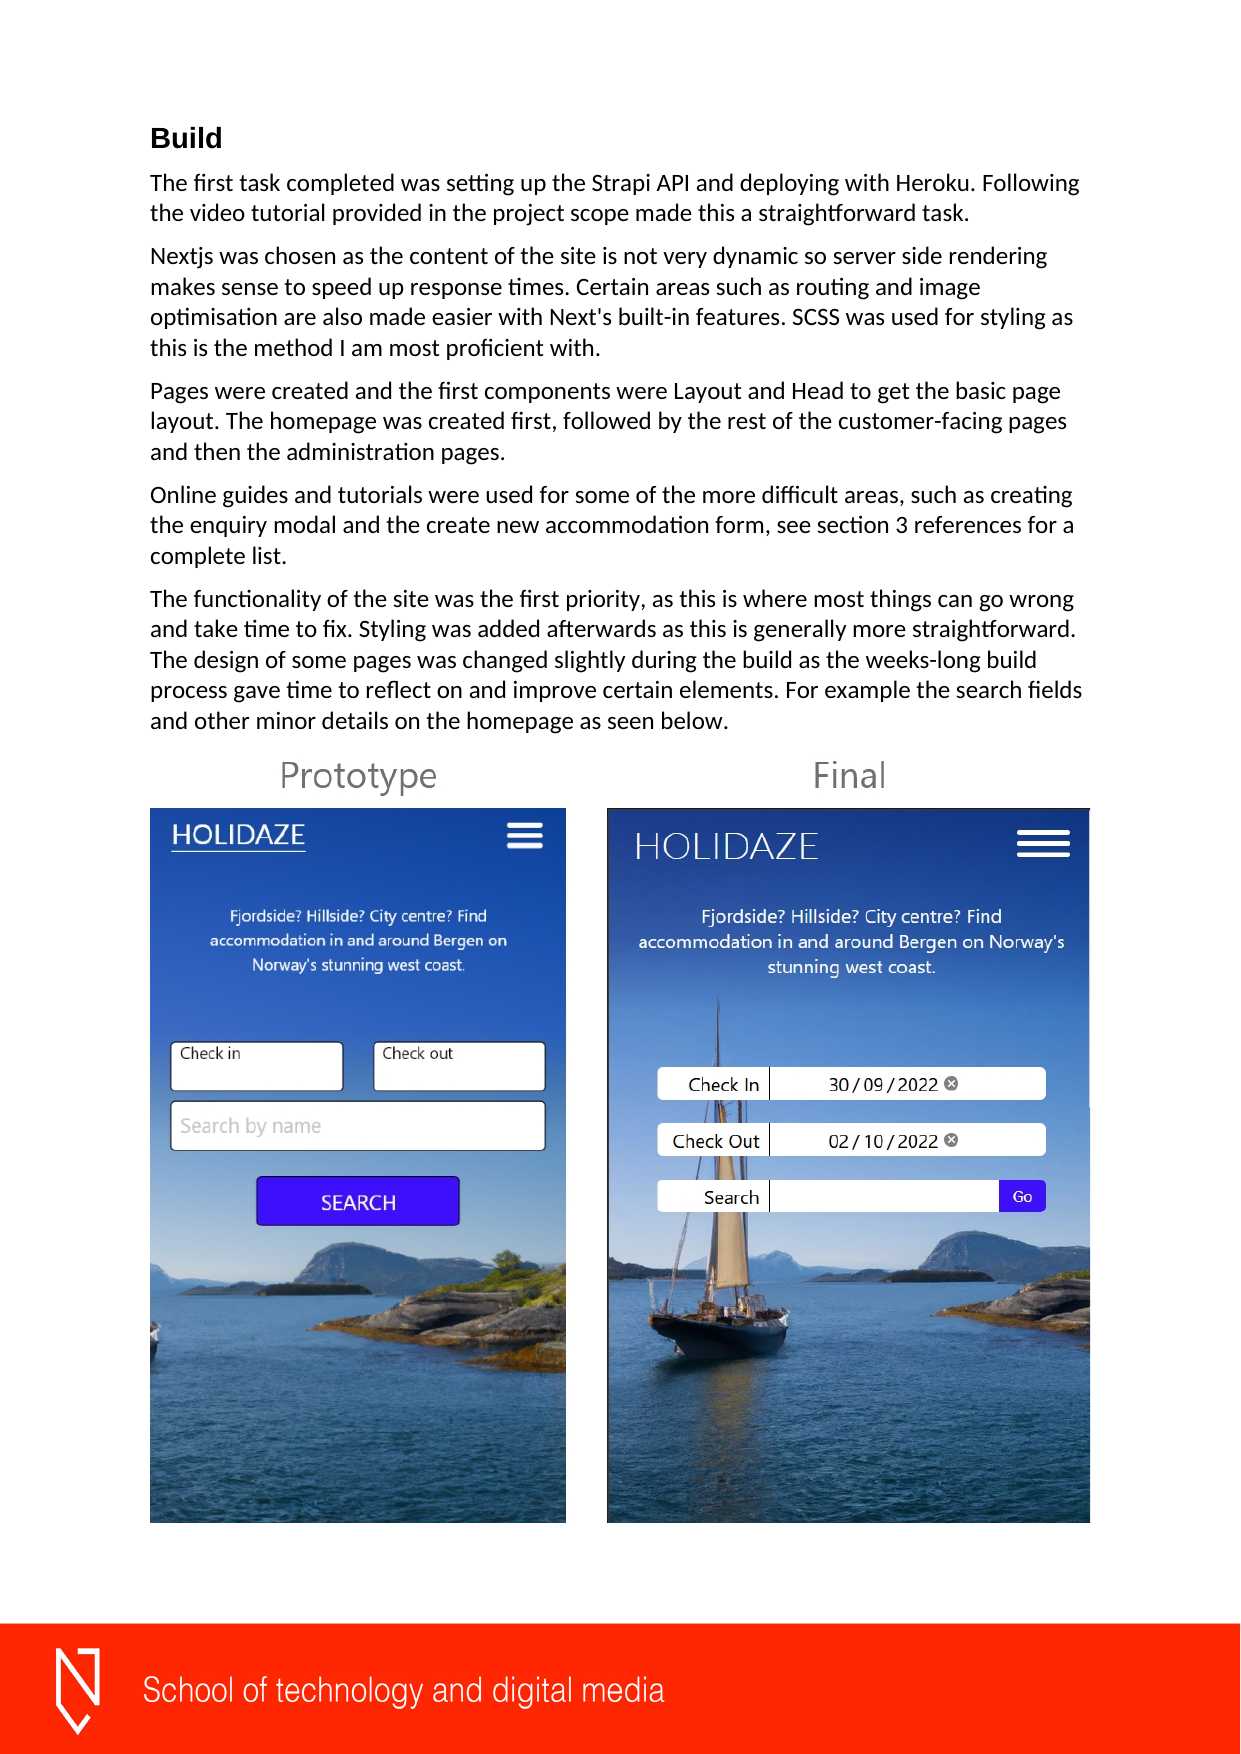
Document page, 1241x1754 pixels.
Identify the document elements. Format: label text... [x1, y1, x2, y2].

text The first task completed was setting up the Strapi API and deploying with Heroku. Following the video tutorial provided in the project scope made this a straightforward task. [150, 167, 1090, 228]
text Nextjs was chosen as the content of the site is not very dynamic so server side rendering makes sense to speed up response times. Certain areas such as routing and image optimisation are also made easier with Next's built-in features. SCSS was used for styling as this is the method I am most proficient with. [150, 240, 1090, 362]
picture [0, 1613, 1241, 1754]
text Online guides and tutorials were used for some of the more difficult areas, such as creating the enquiry modal and the create new accommodation form, see section 3 references for a complete list. [150, 479, 1090, 571]
text The functionality of the site was the first priority, as this is where most things can go wrong and take time to fix. Styling was added afterwards as this is generally more straightforward. The design of some pages was changed slightly during the build as the weeks-long build process gave time to reflect on and improve certain elements. For example the search fields and other minor details on the homepage as seen below. [150, 583, 1090, 736]
subtitle Build [150, 121, 1090, 154]
picture [150, 748, 1091, 1523]
text Pages were created and the first components were Layout and Head to get the basic page layout. The homepage was created first, followed by the rest of the customer-facing pages and then the administration pages. [150, 375, 1090, 467]
